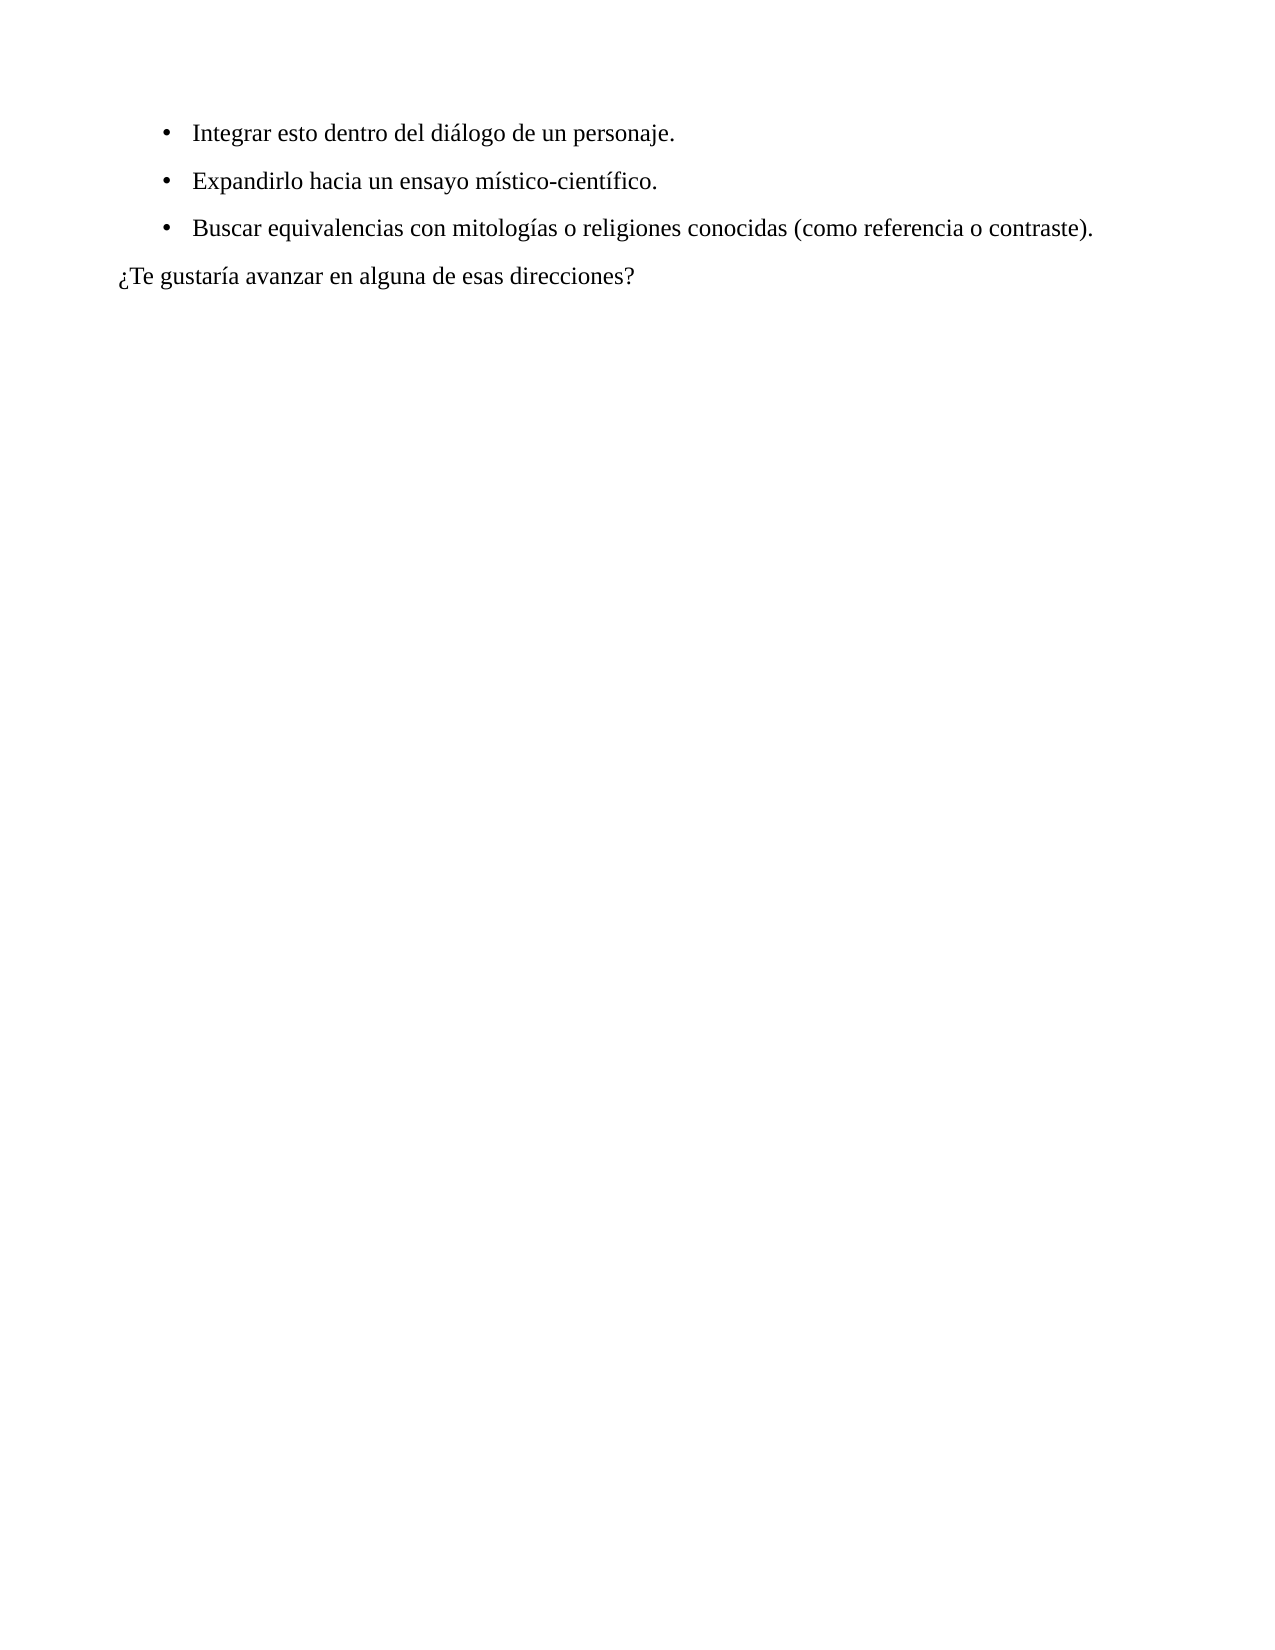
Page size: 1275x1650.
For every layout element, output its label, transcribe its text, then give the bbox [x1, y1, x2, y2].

list Expandirlo hacia un ensayo místico-científico. [162, 166, 1157, 194]
list Integrar esto dentro del diálogo de un personaje. [162, 118, 1157, 147]
text ¿Te gustaría avanzar en alguna de esas direcciones? [118, 261, 1157, 290]
list Buscar equivalencias con mitologías o religiones conocidas (como referencia o contraste). [162, 213, 1157, 242]
